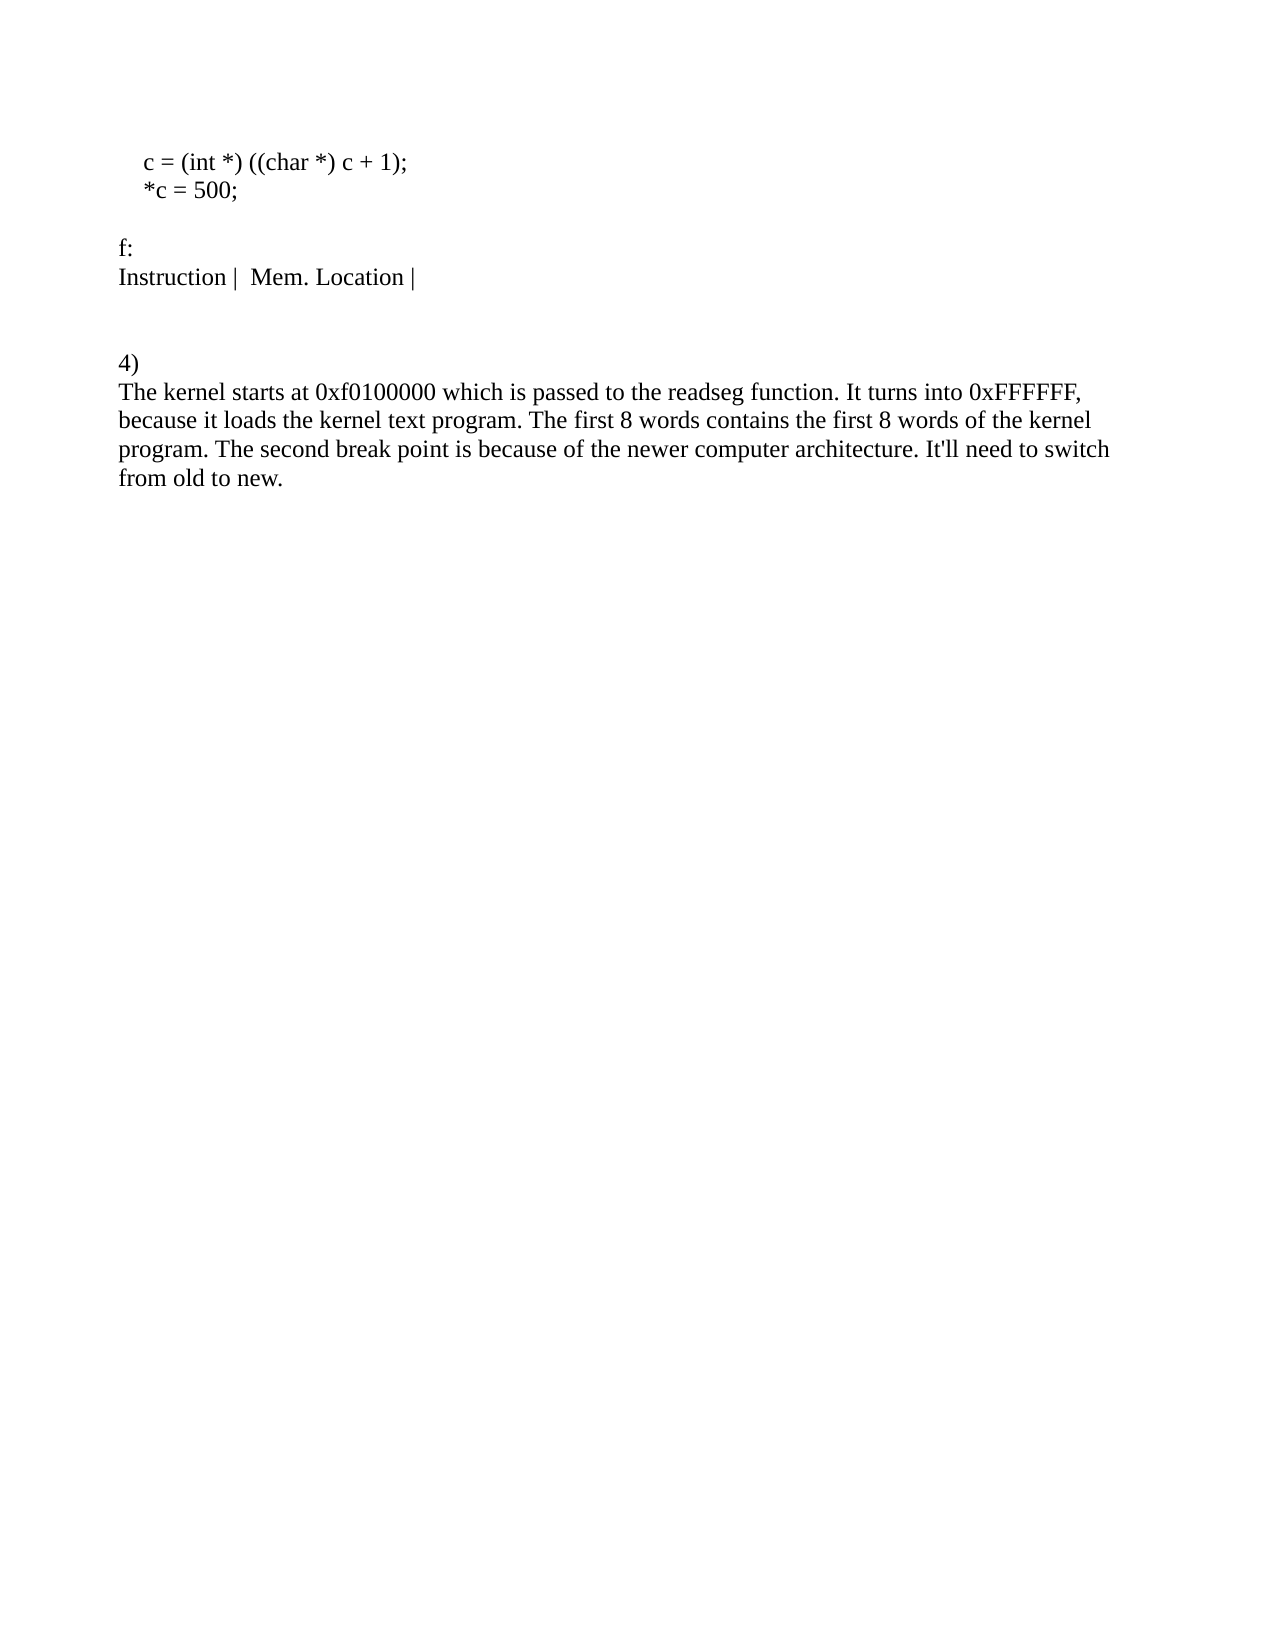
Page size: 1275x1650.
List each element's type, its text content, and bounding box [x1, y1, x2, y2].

text *c = 500; [118, 176, 1157, 204]
text The kernel starts at 0xf0100000 which is passed to the readseg function. It turns into 0xFFFFFF, because it loads the kernel text program. The first 8 words contains the first 8 words of the kernel program. The second break point is because of the newer computer architecture. It'll need to switch from old to new. [118, 377, 1157, 492]
text c = (int *) ((char *) c + 1); [118, 147, 1157, 176]
text f: [118, 233, 1157, 262]
text Instruction | Mem. Location | [118, 262, 1157, 291]
text 4) [118, 348, 1157, 377]
